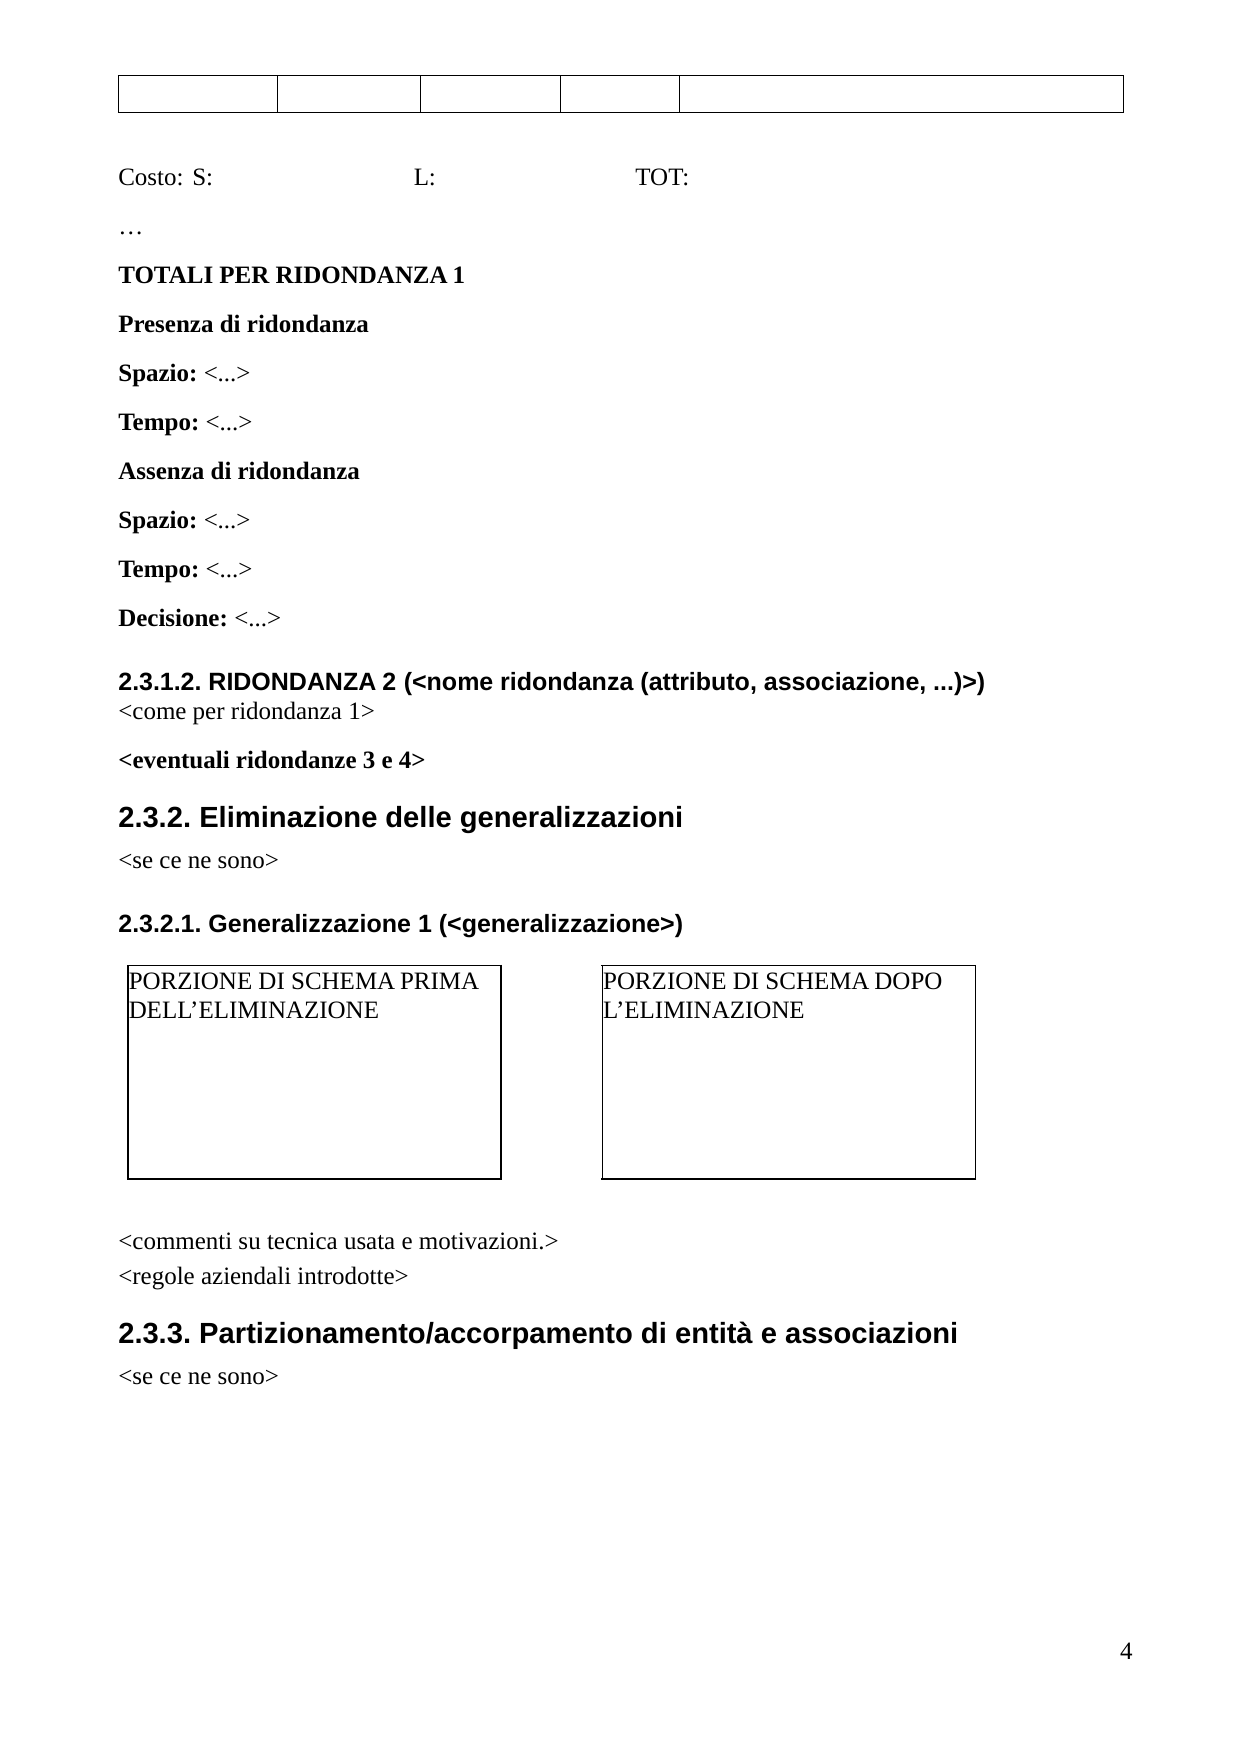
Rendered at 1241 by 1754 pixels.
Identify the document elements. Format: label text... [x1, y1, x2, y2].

text <se ce ne sono> [118, 1361, 1122, 1390]
text Assenza di ridondanza [118, 456, 1122, 485]
subtitle 2.3.1.2. RIDONDANZA 2 (<nome ridondanza (attributo, associazione, ...)>) [118, 667, 1122, 696]
text <se ce ne sono> [118, 845, 1122, 874]
subtitle 2.3.2.1. Generalizzazione 1 (<generalizzazione>) [118, 909, 1122, 937]
text <come per ridondanza 1> [118, 696, 1122, 724]
text Presenza di ridondanza [118, 309, 1122, 338]
text Costo: S: L: TOT: [118, 162, 1122, 191]
subtitle 2.3.3. Partizionamento/accorpamento di entità e associazioni [118, 1316, 1122, 1349]
text Decisione: <...> [118, 603, 1122, 632]
subtitle 2.3.2. Eliminazione delle generalizzazioni [118, 800, 1122, 833]
text PORZIONE DI SCHEMA PRIMA DELL’ELIMINAZIONE [129, 966, 500, 1024]
table_cell [561, 76, 679, 112]
table_cell [421, 76, 560, 112]
text Spazio: <...> [118, 358, 1122, 387]
text TOTALI PER RIDONDANZA 1 [118, 260, 1122, 289]
table_cell [119, 76, 277, 112]
text Tempo: <...> [118, 554, 1122, 583]
table_cell [278, 76, 420, 112]
text … [118, 211, 1122, 239]
text PORZIONE DI SCHEMA DOPO L’ELIMINAZIONE [603, 966, 975, 1024]
text <commenti su tecnica usata e motivazioni.> <regole aziendali introdotte> [118, 1226, 1122, 1289]
table_cell [680, 76, 1123, 112]
text <eventuali ridondanze 3 e 4> [118, 745, 1122, 773]
text Spazio: <...> [118, 505, 1122, 534]
text Tempo: <...> [118, 407, 1122, 436]
